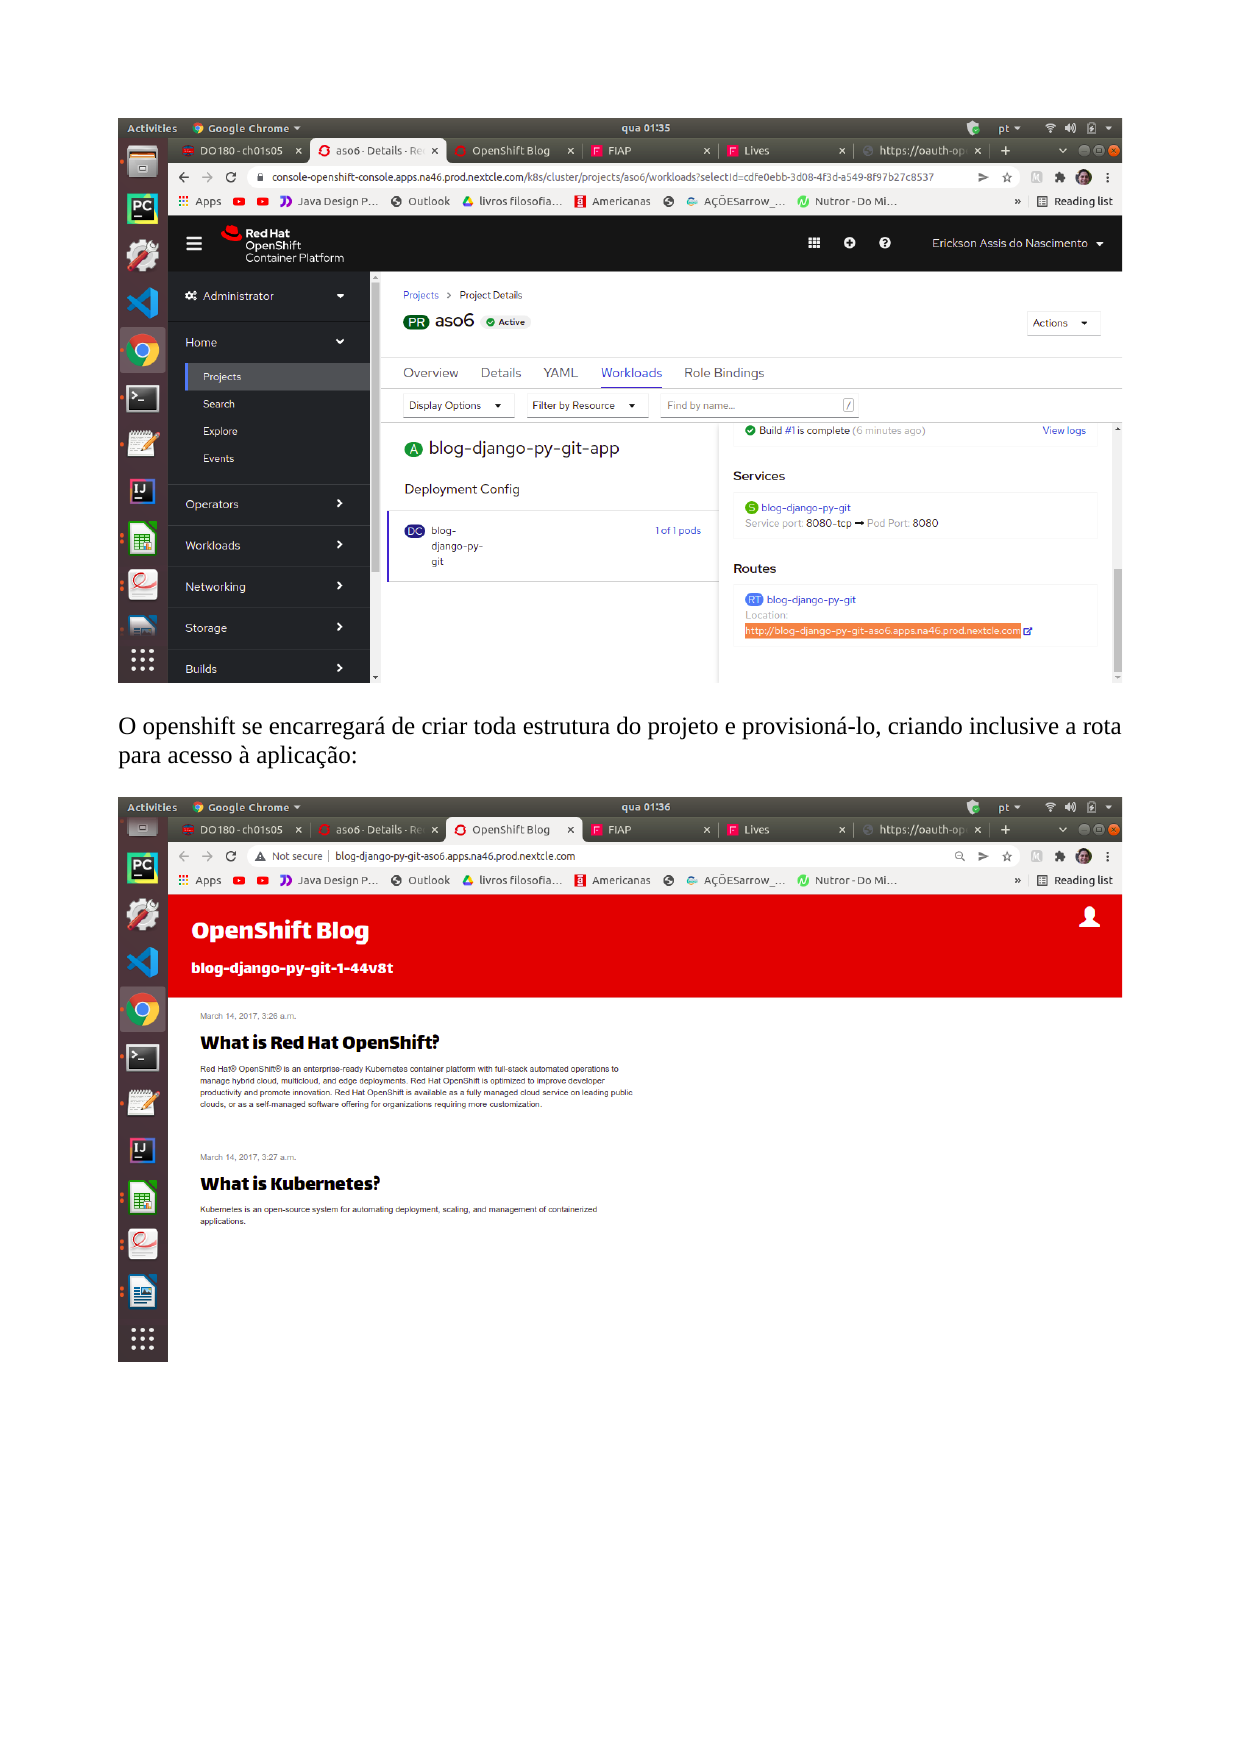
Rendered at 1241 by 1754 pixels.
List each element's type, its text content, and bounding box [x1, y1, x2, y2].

text O openshift se encarregará de criar toda estrutura do projeto e provisioná-lo, criando inclusive a rota para acesso à aplicação: [118, 711, 1122, 769]
picture [118, 797, 1123, 1362]
picture [118, 118, 1123, 683]
